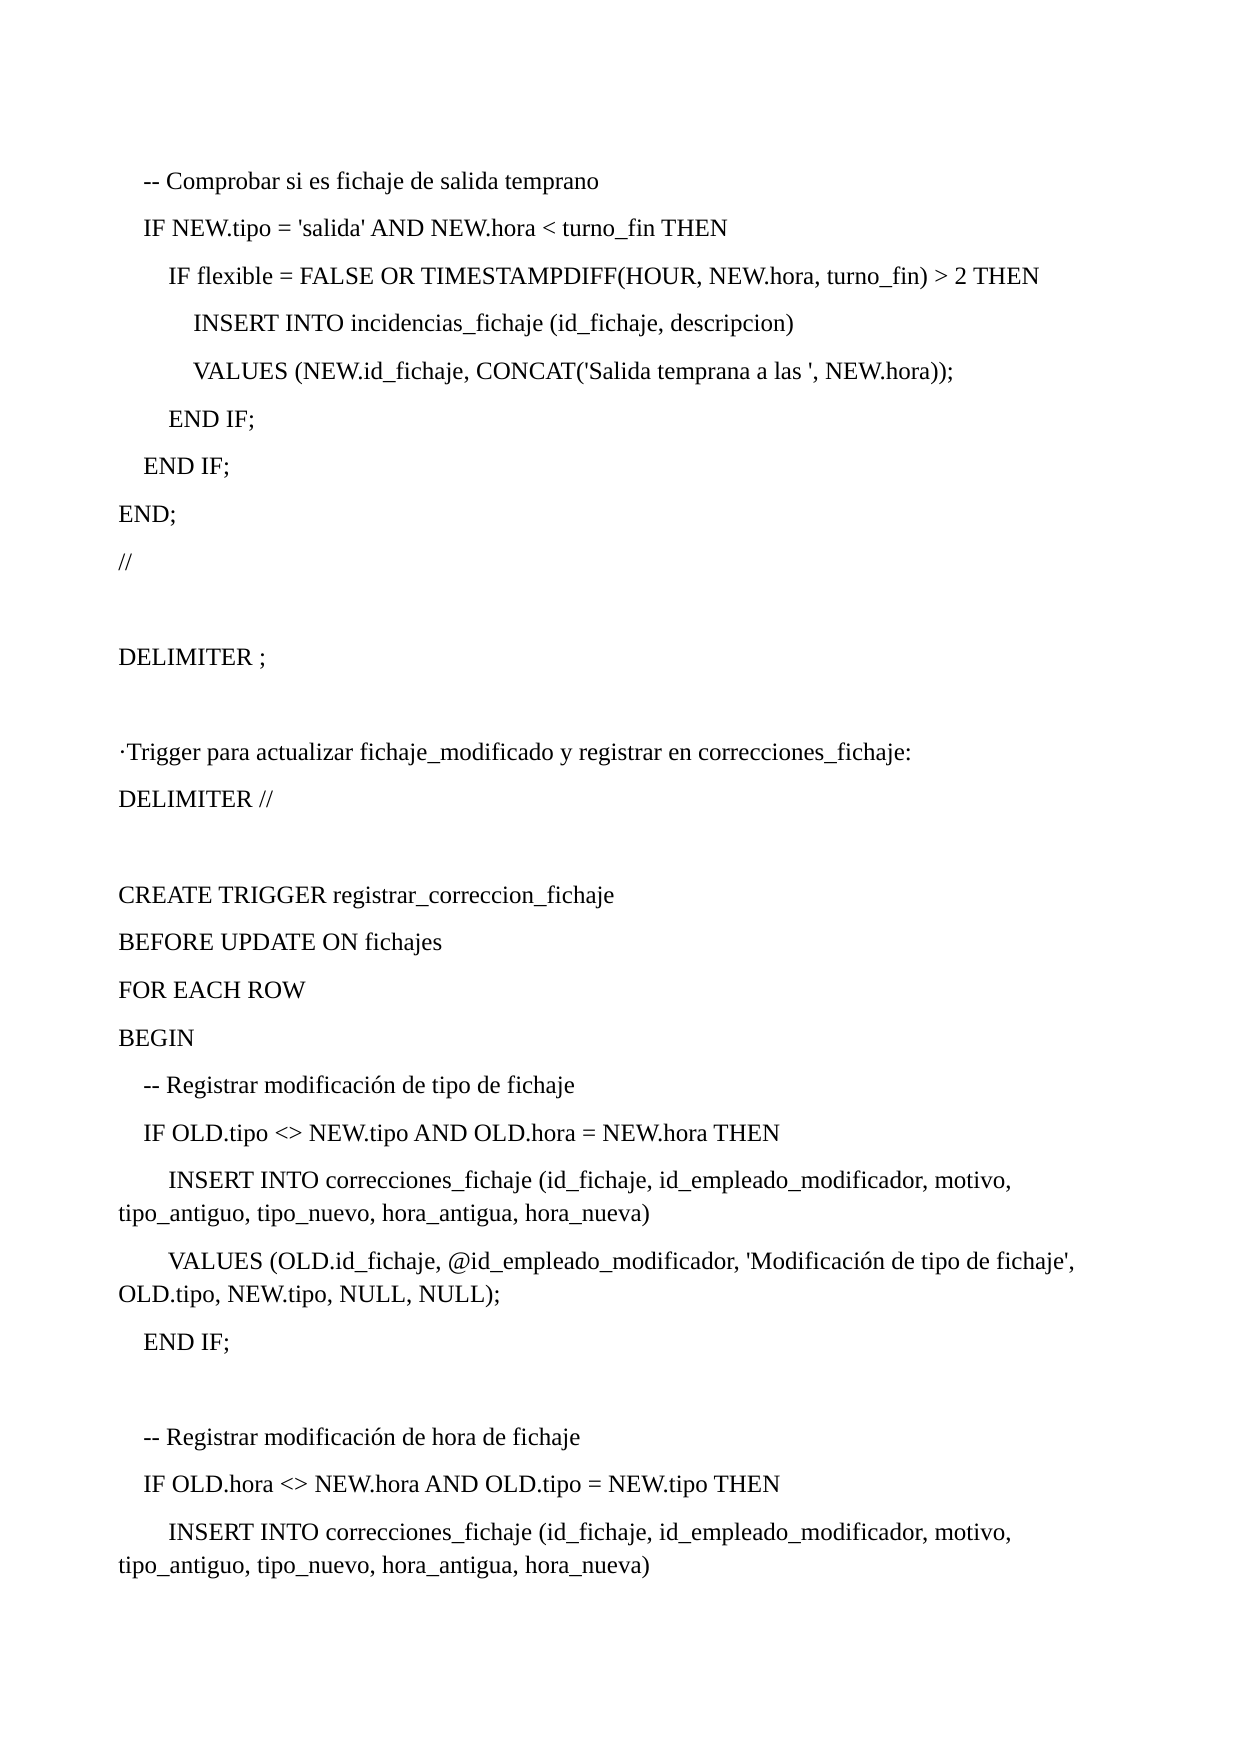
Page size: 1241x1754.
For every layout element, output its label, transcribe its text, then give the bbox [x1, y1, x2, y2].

text DELIMITER ; [118, 642, 1122, 671]
text FOR EACH ROW [118, 975, 1122, 1004]
text -- Registrar modificación de hora de fichaje [118, 1422, 1122, 1451]
text VALUES (NEW.id_fichaje, CONCAT('Salida temprana a las ', NEW.hora)); [118, 356, 1122, 385]
text CREATE TRIGGER registrar_correccion_fichaje [118, 880, 1122, 908]
text END IF; [118, 1327, 1122, 1355]
text END IF; [118, 451, 1122, 480]
text DELIMITER // [118, 784, 1122, 813]
text INSERT INTO correcciones_fichaje (id_fichaje, id_empleado_modificador, motivo, tipo_antiguo, tipo_nuevo, hora_antigua, hora_nueva) [118, 1165, 1122, 1227]
text -- Comprobar si es fichaje de salida temprano [118, 166, 1122, 194]
text ·Trigger para actualizar fichaje_modificado y registrar en correcciones_fichaje: [118, 737, 1122, 766]
text VALUES (OLD.id_fichaje, @id_empleado_modificador, 'Modificación de tipo de fichaje', OLD.tipo, NEW.tipo, NULL, NULL); [118, 1246, 1122, 1308]
text IF flexible = FALSE OR TIMESTAMPDIFF(HOUR, NEW.hora, turno_fin) > 2 THEN [118, 261, 1122, 290]
text IF OLD.tipo <> NEW.tipo AND OLD.hora = NEW.hora THEN [118, 1118, 1122, 1147]
text BEGIN [118, 1023, 1122, 1051]
text IF NEW.tipo = 'salida' AND NEW.hora < turno_fin THEN [118, 213, 1122, 242]
text INSERT INTO incidencias_fichaje (id_fichaje, descripcion) [118, 308, 1122, 337]
text INSERT INTO correcciones_fichaje (id_fichaje, id_empleado_modificador, motivo, tipo_antiguo, tipo_nuevo, hora_antigua, hora_nueva) [118, 1517, 1122, 1579]
text -- Registrar modificación de tipo de fichaje [118, 1070, 1122, 1099]
text IF OLD.hora <> NEW.hora AND OLD.tipo = NEW.tipo THEN [118, 1469, 1122, 1498]
text END; [118, 499, 1122, 528]
text BEFORE UPDATE ON fichajes [118, 927, 1122, 956]
text END IF; [118, 404, 1122, 432]
text // [118, 547, 1122, 575]
